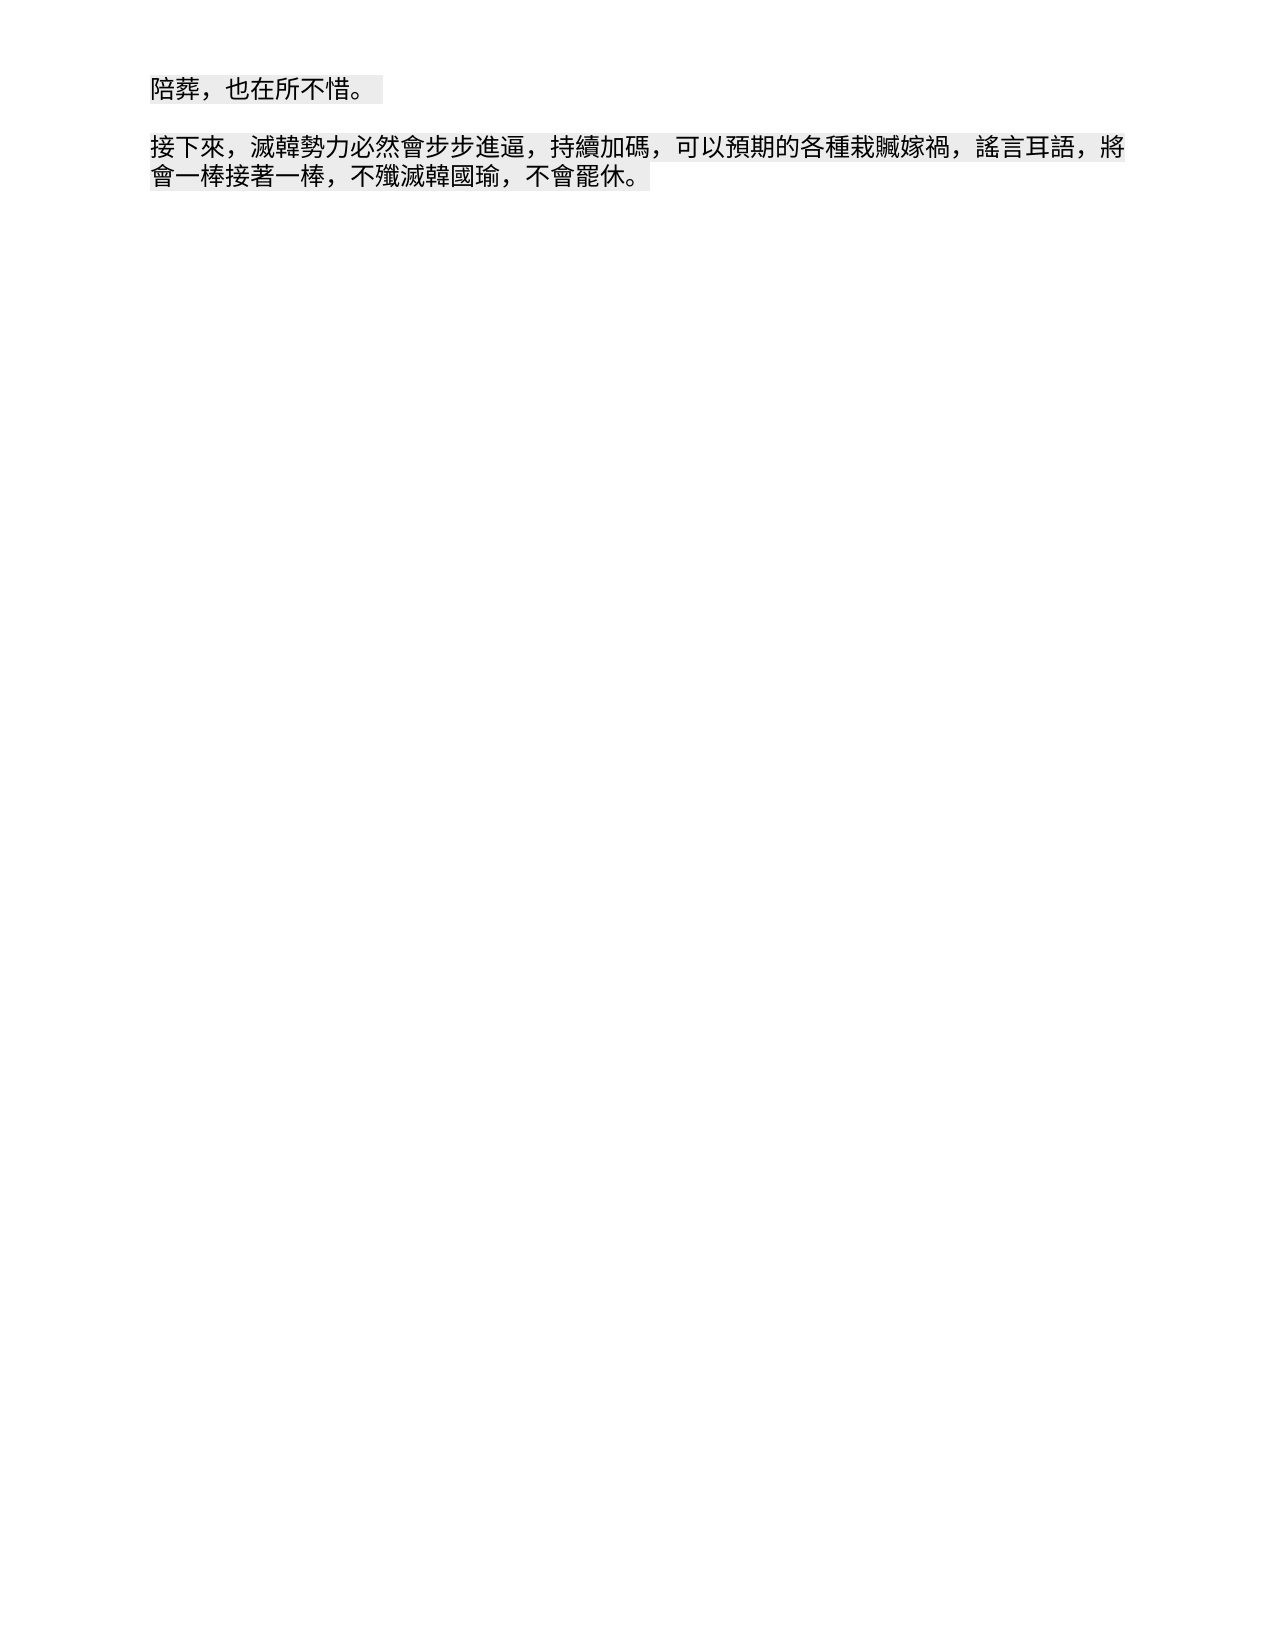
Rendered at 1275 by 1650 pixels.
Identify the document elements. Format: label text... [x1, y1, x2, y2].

text 卡韓政變(31)：權力江河縱有九曲十八拐 陳真 2019. 04. 29. 依我對台灣政治的熟悉度，特別是對於基層民眾政治屬性成份的長久理解，支持韓國瑜的人之中，有相當大一部份並非支持國民黨，甚至對國民黨缺乏好感，乃至厭惡。他們純粹只是支持韓國瑜這個人以及他所代表的精神和意義。上回高雄市長選舉，他們之所以在其它縣市也投給國民黨的候選人，只是因為韓之感召而 "順便" 投，絕非國民黨的真實支持者。其中有一些人，更是過去從未投票，對於政治心寒，直到韓國瑜的出現，才點燃他們的熱情與信任。想不到，國民黨高層大老們，卻反而拼命想摧毀、消滅這樣一種熱情與信任。 我甚至可以很負責任地說，韓粉之中有很多是民進黨的傳統支持者，非常多，因為我認得出他們的樣貌。前天來到那個要求韓選總統的場子，我幾乎以為回到過去黨外的群眾大會上，我一度想站上台講話。三十多年過去，重溫舊夢，場景依舊，人事已非，高雄昔日的基層同志們，可還認得我？ 這些支持者有個特徵：言語粗糙，穿著隨意，操著熟練流利的台語，想法單純，愛恨分明。我厭惡綠營人渣，但我卻衷心喜歡這些人，因為在我過去黨外十年生涯中，每天就是跟這樣一些好朋友混在一起，相濡以沫，情同手足。這些人往往不為己謀，非常熱情。遇到危險時，政客永遠是趕緊拍照證明來此一遊之後第一個溜走，並且事後搶盡一切根本不存在的所謂功勞。相反地，這些基層民眾卻往往奮不顧身，始終站在第一線，挨打挨揍吃官司。但是，不管他們投入政治有多深、多熱情，政治權位永遠與之無緣，因為他們屬經濟弱勢，低學歷，不擅修辭，毫無私心，如何可能因為參與政治而撈得一官半職或獲得各種好處？ 我常覺得，歷史很像月經，每隔一段時間就折騰一回。韓流其實不折不扣就是黨外之聲的捲土重來，其人其流，將會飽受打壓，下場如何，我不敢預料。韓國瑜日後會不會在掌大權之後背叛理想，我也不敢打包票，畢竟我曾被政客們騙過一回。我只能說，我相信，不管政治如何演變，這樣一種渴慕良善與希望的人心，永遠都不可能消滅，因為它無非就是我們人性中向善的一面。 郭台銘錢多到可以買下一百個國民黨都沒問題，富可敵國，但他卻不可能買下人心那最單純的渴望。唯有善，才能引出善；唯有人心才能得人心。國民黨宦官大老們打著如意算盤，以為財神爺來了，大權在望了，致力於打擊韓流。對此結果，我不敢預言，畢竟一時勝負誰能說得準？我只能說，他們其實只是在重新複製一遍國民黨走向衰亡的老路。 國民黨曾有七、八次分裂，但實質意義上卻僅有兩次，這是第三次。頭一次是老賊李登輝的台派打敗非主流的大陸派。第二次是馬英九的現代派打敗王金平的地方派。如果還有第三次，那也許就是這一次了，宮廷權貴與財閥和一般人民的分裂。我相信，時間或長或短，權力江河縱有九曲十八拐，終將還是得回歸屬於普遍人民的大海。 ====================== 葉元之 臉書 2019. 04. 28. 蔡正元說他是「最早挺韓的一批」，很奇怪，一夕之間，許多「韓粉」轉職為「韓黑」，開始對韓國瑜下重手 去年韓國瑜完成「不可能的任務」，讓高雄鄉親重新期待國民黨，就算不支持韓國瑜選總統，也應該要珍惜韓國瑜是國民黨的重要資產。 蔡正元說「吳敦義還靠個人力量，募款四千萬元直接交給韓國瑜」，結果事實是吳主席介紹企業家給韓國瑜，至於事後捐款金額是多少，吳主席根本不知道，可見蔡正元根本是捏造數字。 這不是內鬥，什麼是內鬥？ 而且很遺憾的是，吳主席並沒有盡到保護韓國瑜的責任，解釋地非常曖昧。主席為候選人募款，是值得肯定，但怎麼會在事後變成黨內互鬥的工具？ 民眾看新聞，有時候是看個印象，現在造成的印象就是「原來韓國瑜真的有收錢」，這不就是作球給民進黨「殺韓」嗎？ 蔡正元這種打法很像民進黨，把一件正常的事講得繪聲繪影，讓當事人百口莫辯。就像去年民進黨攻擊韓國瑜「低價向台糖租地」，明明是依據台糖的公式計算，民進黨也能講得煞有其事。 問題在於，為什麼黨內同志要用民進黨的招術攻擊韓國瑜？現在民進黨立委接蔡正元的球，問韓國瑜「既然有收錢，何時辭職？」王浩宇連競選補助款也能作文章，難道這就是蔡正元的目的？ ================= 「一片中華民國旗海飄揚的感觸」 韓國瑜 臉書 2019. 04. 28. 昨天（27日）我親睹耳聞一片青天白日旗海飄揚的聲嘶力竭。我心潮澎湃也萬千震撼，我知道這數萬人頂著烈日、排著長龍，不是為了什麼造神追星，而是長久以來見識了太多政治鬼話，所以嘶吼著對於台灣未來的憂心、也揮舞著對於無恥無能政客的厭棄。 我聽到了也看見了，所以我懇請各位的鄉親父老兄弟姊妹們稍安勿躁，再給我一點時間去平衡輕重，因為我肩上的千斤萬擔實在容不得分毫不平，也請各位相信，無論我接下來做出任何決定，都是希望看見一個不計個人得失、力求重返執政的國民黨，也是為了一個『台灣安全、人民有錢』的穩定將來。 ============== 孫大千 臉書 2019年4月26日 一場「滅韓大戲」正在隆重登場。 首先，李佳芬成為獵殺的目標，各方力量有志一同，全面發動「抹黑戰」，株連九族，所有家人恐怕都難以倖免。 同時，黨內同志也不忘記趁火打劫，補捅一刀，把韓國瑜往死裡打，寧願把吳敦義拖下水陪葬，也在所不惜。 接下來，滅韓勢力必然會步步進逼，持續加碼，可以預期的各種栽贓嫁禍，謠言耳語，將會一棒接著一棒，不殲滅韓國瑜，不會罷休。 [150, 75, 1125, 191]
